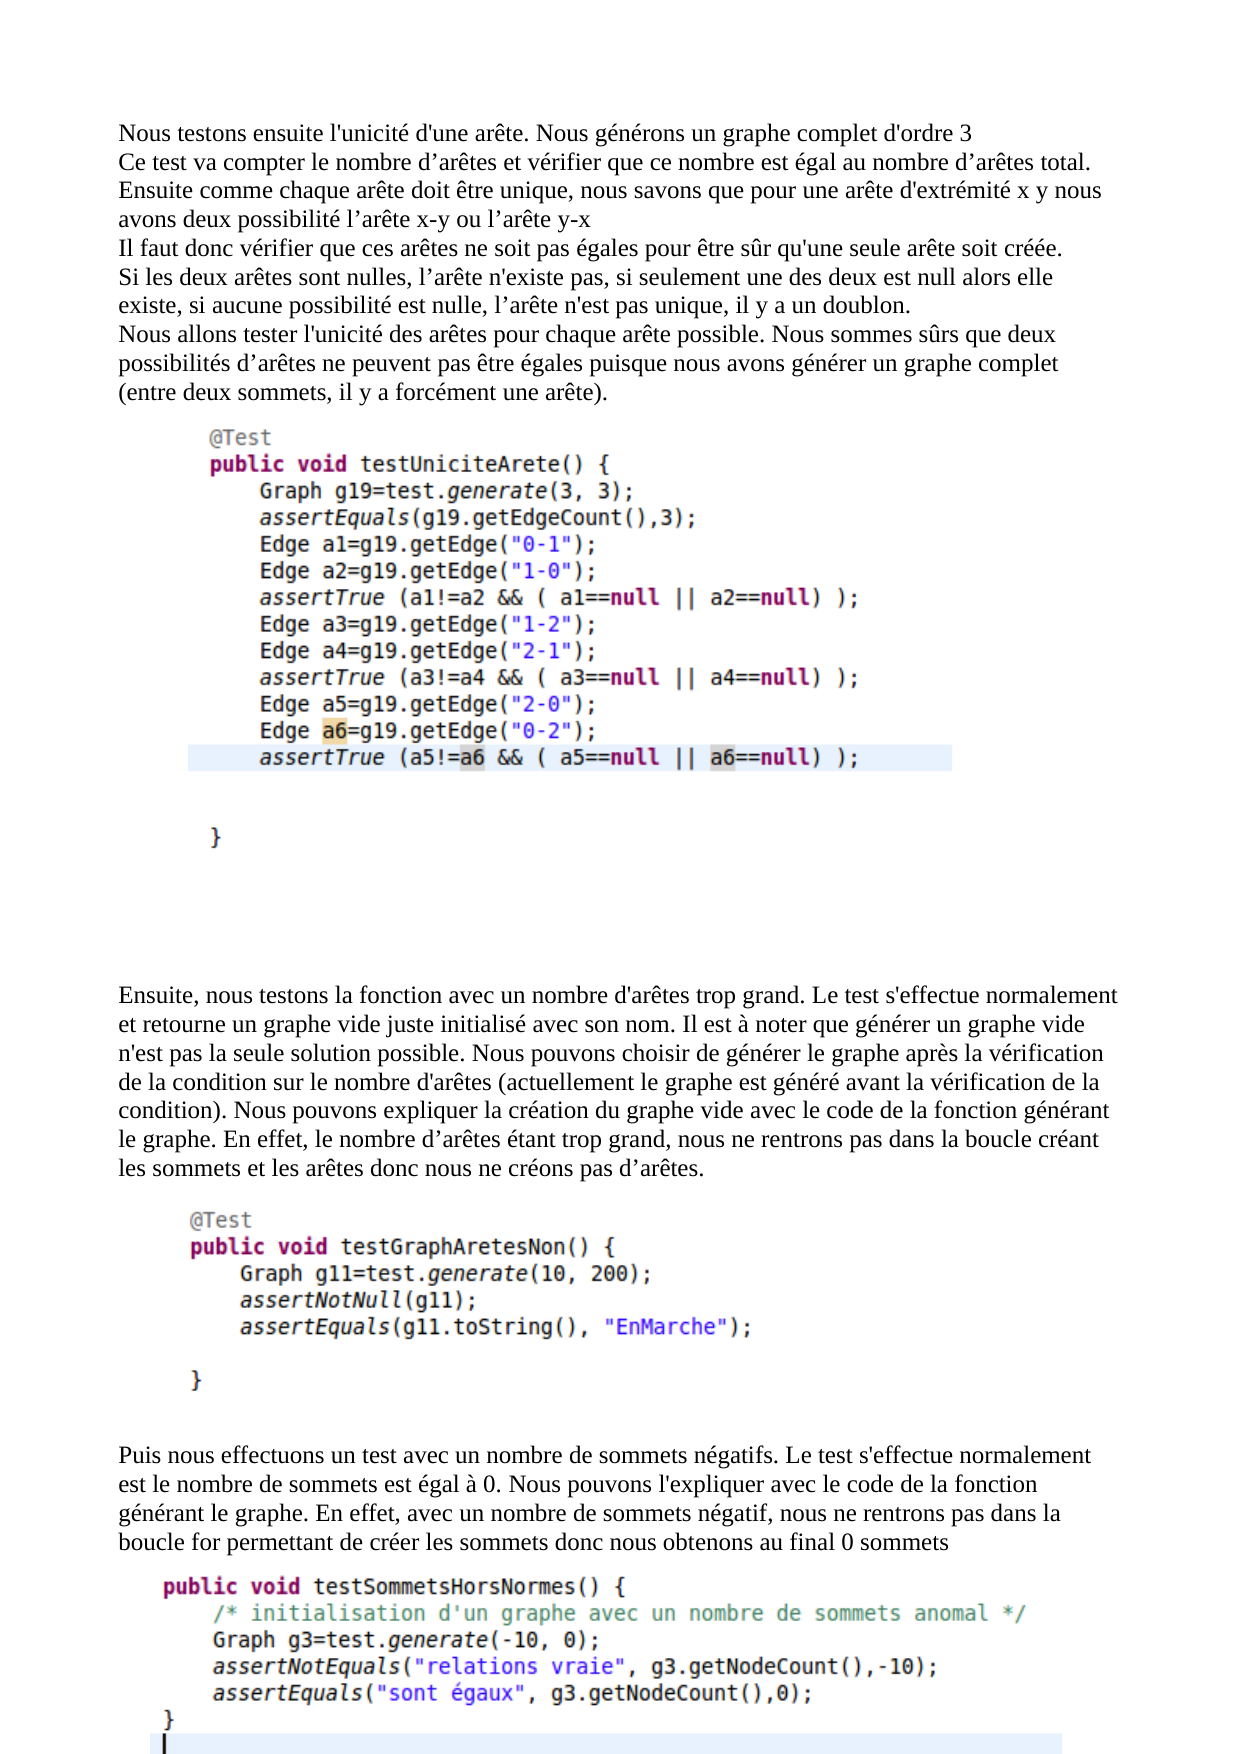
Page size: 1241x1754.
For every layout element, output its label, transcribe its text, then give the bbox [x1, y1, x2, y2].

text Ce test va compter le nombre d’arêtes et vérifier que ce nombre est égal au nombre d’arêtes total. [118, 147, 1122, 176]
text Ensuite, nous testons la fonction avec un nombre d'arêtes trop grand. Le test s'effectue normalement et retourne un graphe vide juste initialisé avec son nom. Il est à noter que générer un graphe vide n'est pas la seule solution possible. Nous pouvons choisir de générer le graphe après la vérification de la condition sur le nombre d'arêtes (actuellement le graphe est généré avant la vérification de la condition). Nous pouvons expliquer la création du graphe vide avec le code de la fonction générant le graphe. En effet, le nombre d’arêtes étant trop grand, nous ne rentrons pas dans la boucle créant les sommets et les arêtes donc nous ne créons pas d’arêtes. [118, 981, 1122, 1182]
picture [181, 1206, 799, 1402]
text Puis nous effectuons un test avec un nombre de sommets négatifs. Le test s'effectue normalement est le nombre de sommets est égal à 0. Nous pouvons l'expliquer avec le code de la fonction générant le graphe. En effet, avec un nombre de sommets négatif, nous ne rentrons pas dans la boucle for permettant de créer les sommets donc nous obtenons au final 0 sommets [118, 1441, 1122, 1556]
text Il faut donc vérifier que ces arêtes ne soit pas égales pour être sûr qu'une seule arête soit créée. [118, 233, 1122, 262]
text Nous testons ensuite l'unicité d'une arête. Nous générons un graphe complet d'ordre 3 [118, 118, 1122, 147]
picture [150, 1560, 1063, 1754]
picture [188, 425, 953, 856]
text Nous allons tester l'unicité des arêtes pour chaque arête possible. Nous sommes sûrs que deux possibilités d’arêtes ne peuvent pas être égales puisque nous avons générer un graphe complet (entre deux sommets, il y a forcément une arête). [118, 319, 1122, 406]
text Si les deux arêtes sont nulles, l’arête n'existe pas, si seulement une des deux est null alors elle existe, si aucune possibilité est nulle, l’arête n'est pas unique, il y a un doublon. [118, 262, 1122, 319]
text Ensuite comme chaque arête doit être unique, nous savons que pour une arête d'extrémité x y nous avons deux possibilité l’arête x-y ou l’arête y-x [118, 176, 1122, 233]
